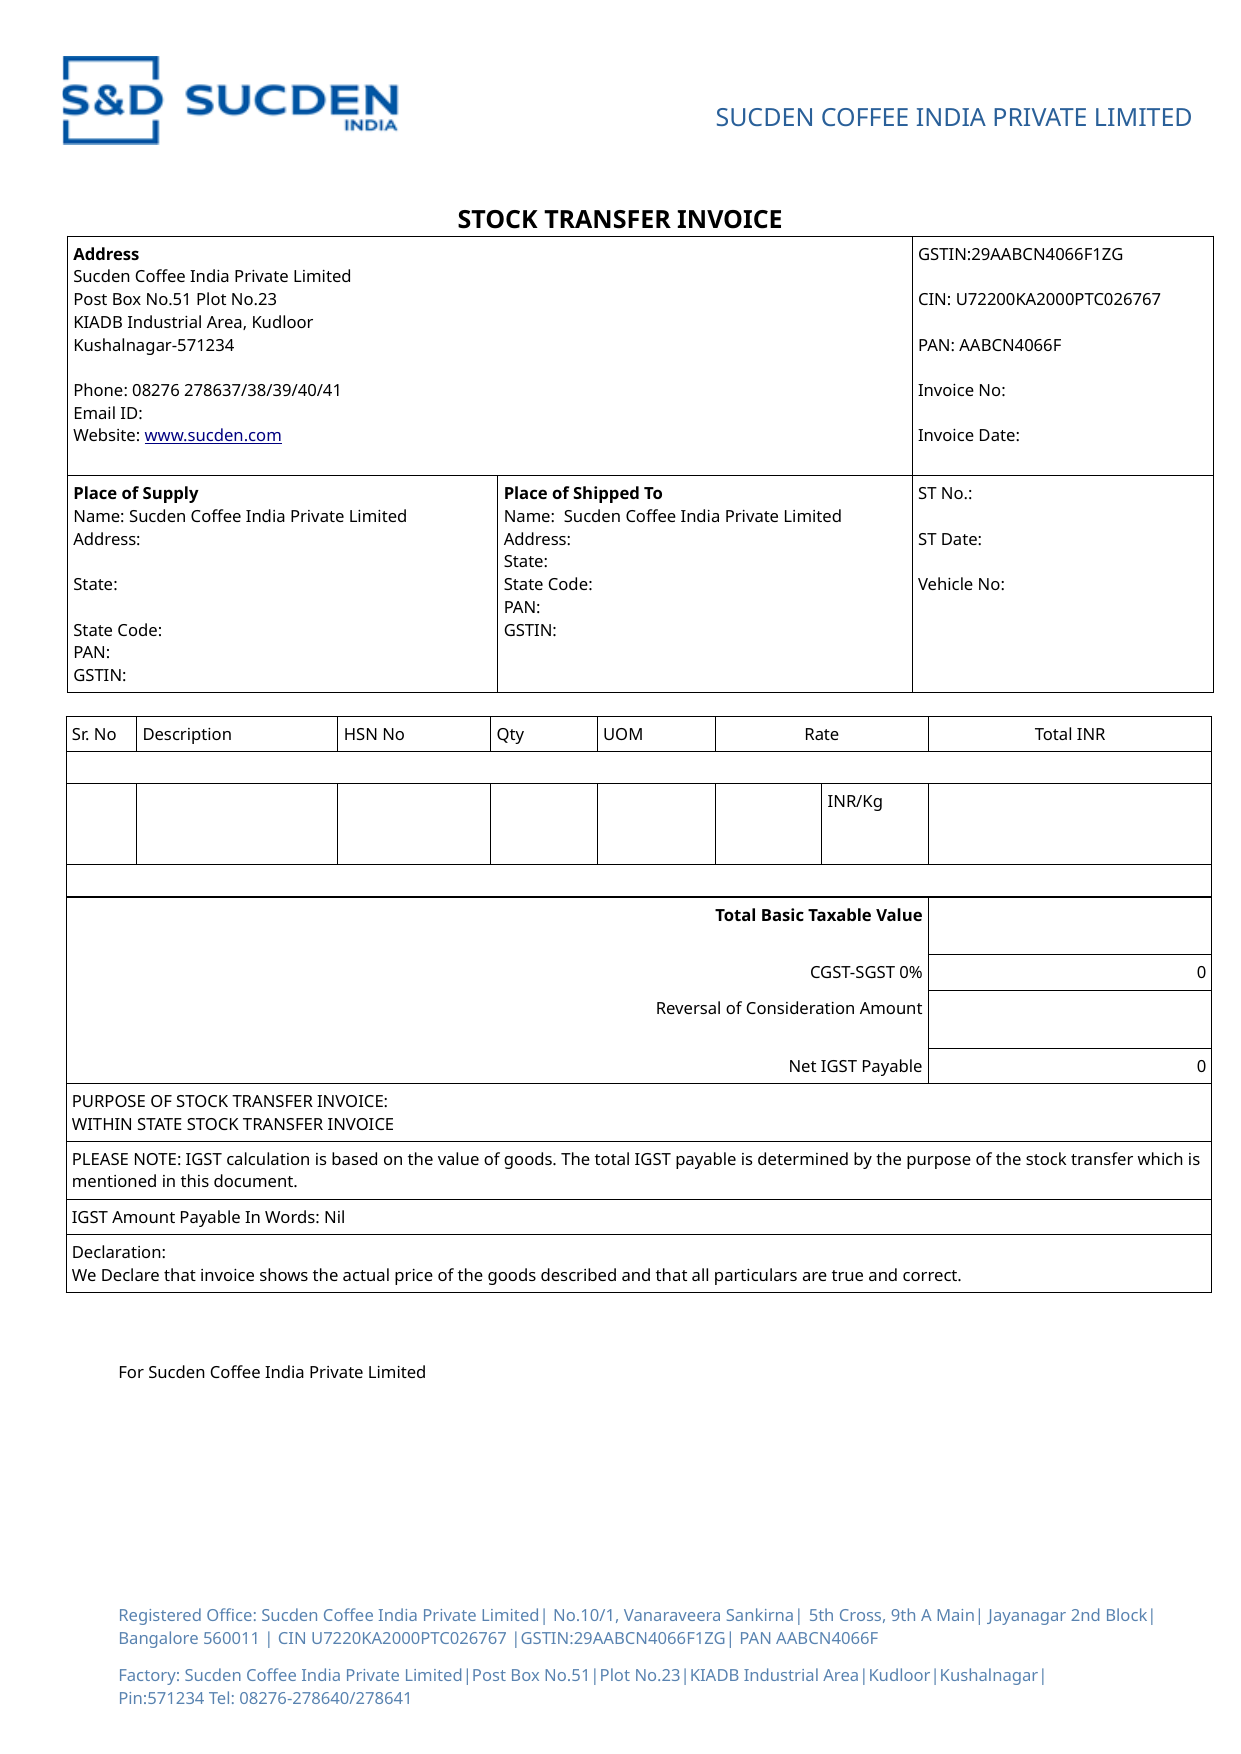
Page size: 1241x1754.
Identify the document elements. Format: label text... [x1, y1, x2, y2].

text For Sucden Coffee India Private Limited [118, 1361, 1122, 1383]
table_header GSTIN:29AABCN4066F1ZG CIN: U72200KA2000PTC026767 PAN: AABCN4066F Invoice No: <o.picking_id.name> Invoice Date: <get_date(o.picking_id.date_done)> [913, 237, 1213, 475]
text STOCK TRANSFER INVOICE [118, 201, 1122, 236]
table_cell <"{:,.2f}".format(o.transrate * line.product_qty)> [929, 784, 1211, 864]
table_header Sr. No [67, 717, 136, 751]
table_cell </for> [67, 865, 1211, 896]
table_cell Place of Supply Name: Sucden Coffee India Private Limited Address: <get_address(o.from_warehouse_id.partner_id)> State: <o.from_warehouse_id.partner_id.state_id.name> State Code: <o.from_warehouse_id.partner_id.zip> PAN: <o.from_warehouse_id.partner_id.pan_number> GSTIN:<o.from_warehouse_id.partner_id.vat> [68, 476, 497, 692]
table_cell <"{:,.2f}".format(o.transrate)> [716, 784, 821, 864]
picture [62, 56, 399, 145]
table_cell CGST-SGST 0% [67, 954, 928, 989]
table_cell <seq+1> [67, 784, 136, 864]
table_cell Reversal of Consideration Amount [67, 990, 928, 1047]
table_cell Net IGST Payable [67, 1048, 928, 1083]
table_header Qty [491, 717, 597, 751]
table_cell 0 [929, 955, 1211, 989]
text SUCDEN COFFEE INDIA PRIVATE LIMITED [401, 99, 1193, 133]
table_cell PLEASE NOTE: IGST calculation is based on the value of goods. The total IGST payable is determined by the purpose of the stock transfer which is mentioned in this document. [67, 1142, 1211, 1198]
table_cell <line.product_id.l10n_in_hsn_code> [338, 784, 490, 864]
table_header Address Sucden Coffee India Private Limited Post Box No.51 Plot No.23 KIADB Industrial Area, Kudloor Kushalnagar-571234 Phone: 08276 278637/38/39/40/41 Email ID: Website: www.sucden.com [68, 237, 912, 475]
table_cell <"{:,.2f}".format(o.transrate * o.total_qty)> [929, 991, 1211, 1047]
table_header Description [137, 717, 337, 751]
table_header UOM [598, 717, 715, 751]
table_cell <for each="seq,line in enumerate(o.delivery_order_ids)"> [67, 752, 1211, 783]
table_header HSN No [338, 717, 490, 751]
table_cell Total Basic Taxable Value [67, 898, 928, 954]
table_cell <int(line.product_qty)> [491, 784, 597, 864]
table_cell INR/Kg [822, 784, 928, 864]
table_cell IGST Amount Payable In Words: Nil [67, 1200, 1211, 1234]
table_cell 0 [929, 1049, 1211, 1083]
table_cell ST No.: <o.name> ST Date: <get_date(o.date)> Vehicle No: <o.trucking_no> [913, 476, 1213, 692]
table_cell <line.product_id.display_wb> [137, 784, 337, 864]
table_cell <line.product_uom.name> [598, 784, 715, 864]
table_header Total INR [929, 717, 1211, 751]
table_header Rate [716, 717, 928, 751]
table_cell Declaration: We Declare that invoice shows the actual price of the goods described and that all particulars are true and correct. [67, 1235, 1211, 1292]
table_cell Place of Shipped To Name: Sucden Coffee India Private Limited Address: <get_address(o.warehouse_id.partner_id)> State:<o.warehouse_id.partner_id.state_id.name> State Code: <o.warehouse_id.partner_id.zip> PAN: <o.warehouse_id.partner_id.pan_number> GSTIN:<o.warehouse_id.partner_id.vat> [498, 476, 912, 692]
table_cell PURPOSE OF STOCK TRANSFER INVOICE: WITHIN STATE STOCK TRANSFER INVOICE [67, 1084, 1211, 1141]
table_cell <"{:,.2f}".format(o.transrate * o.total_qty)> [929, 898, 1211, 954]
